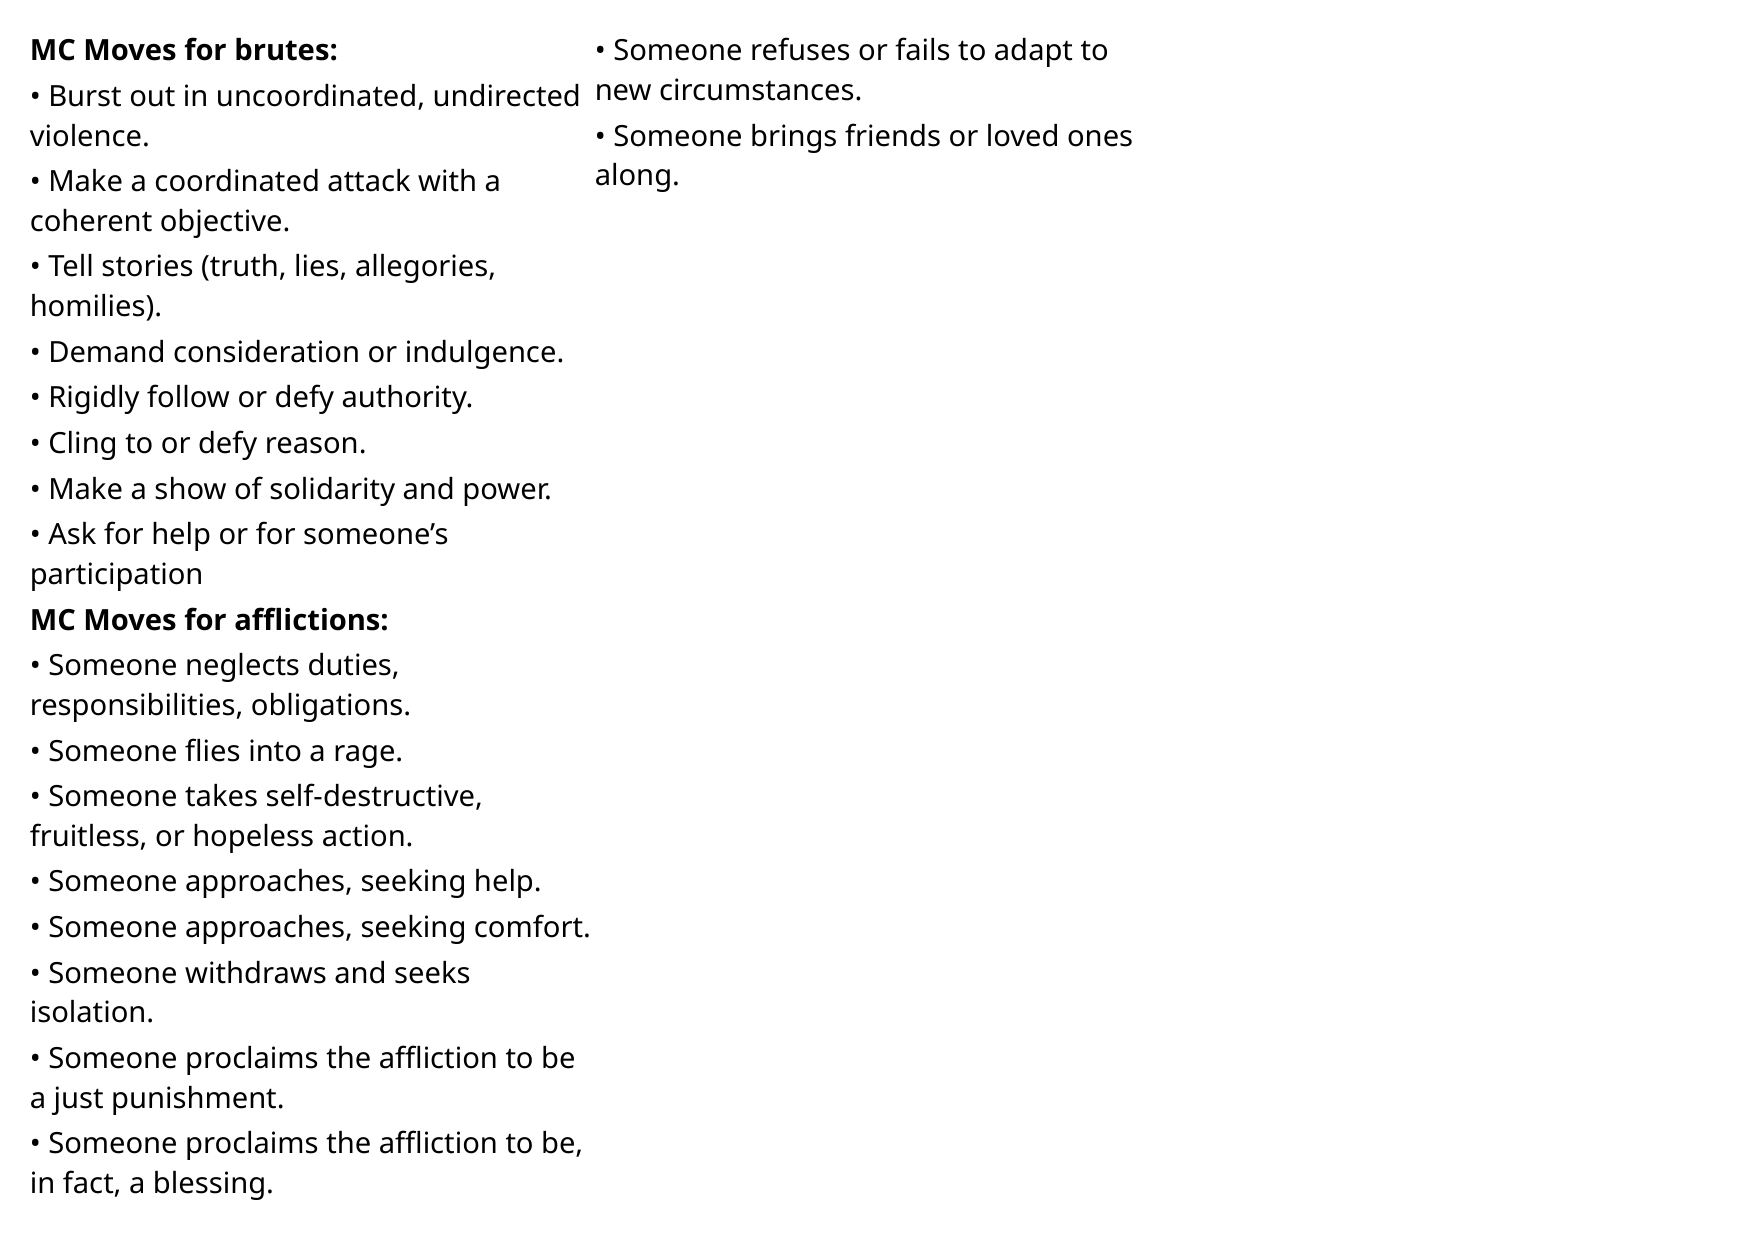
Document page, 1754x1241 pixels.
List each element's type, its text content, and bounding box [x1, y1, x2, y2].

text • Make a coordinated attack with a coherent objective. [29, 160, 594, 240]
text • Someone takes self-destructive, fruitless, or hopeless action. [29, 775, 594, 855]
text MC Moves for afflictions: [29, 599, 594, 638]
text • Someone withdraws and seeks isolation. [29, 952, 594, 1031]
text • Cling to or defy reason. [29, 422, 594, 462]
text • Someone approaches, seeking help. [29, 861, 594, 900]
text • Someone proclaims the affliction to be a just punishment. [29, 1037, 594, 1117]
text • Someone proclaims the affliction to be, in fact, a blessing. [29, 1123, 594, 1202]
text • Tell stories (truth, lies, allegories, homilies). [29, 246, 594, 325]
text • Burst out in uncoordinated, undirected violence. [29, 75, 594, 154]
text • Someone refuses or fails to adapt to new circumstances. [594, 29, 1159, 109]
text • Someone approaches, seeking comfort. [29, 906, 594, 946]
text • Someone flies into a rage. [29, 730, 594, 769]
text • Someone neglects duties, responsibilities, obligations. [29, 644, 594, 724]
text • Rigidly follow or defy authority. [29, 377, 594, 416]
text MC Moves for brutes: [29, 29, 594, 69]
text • Demand consideration or indulgence. [29, 331, 594, 371]
text • Someone brings friends or loved ones along. [594, 115, 1159, 194]
text • Make a show of solidarity and power. [29, 468, 594, 508]
text • Ask for help or for someone’s participation [29, 513, 594, 593]
